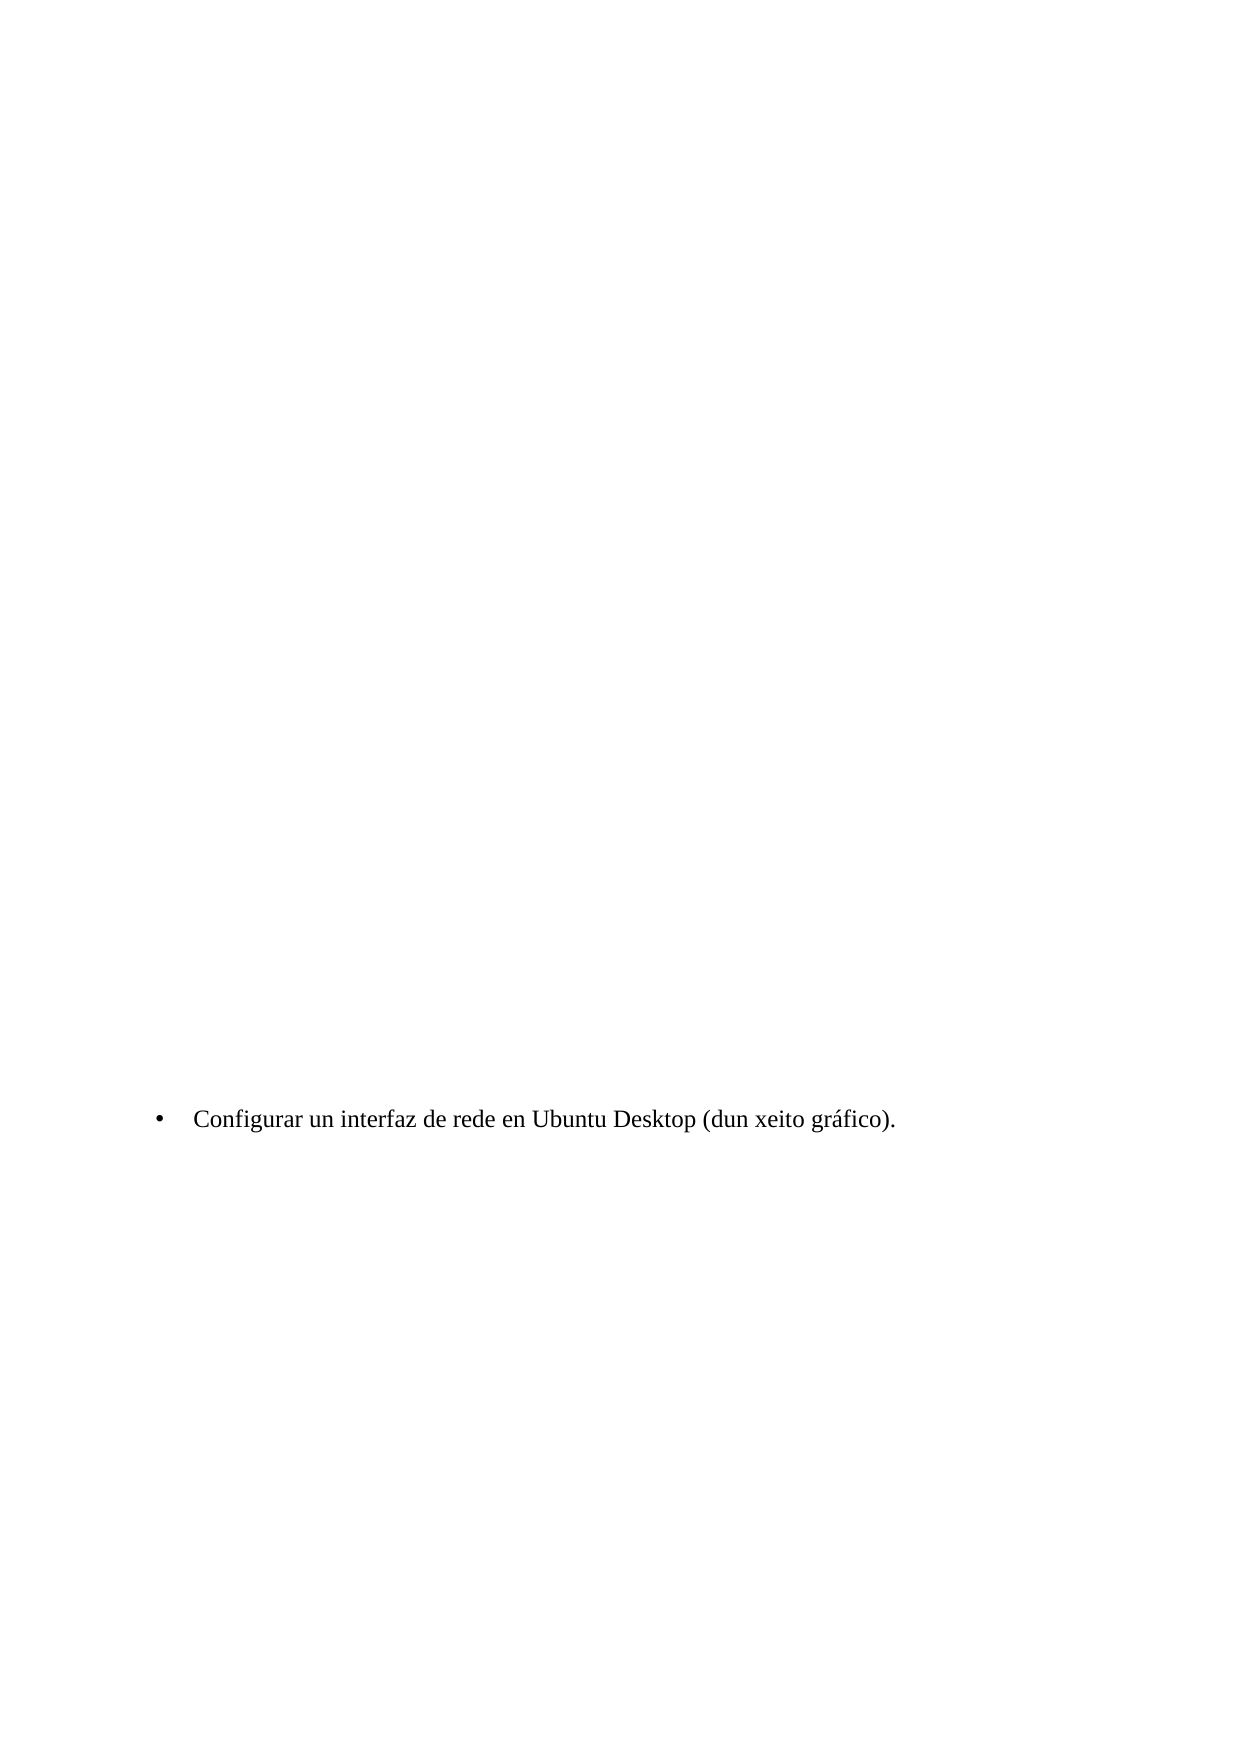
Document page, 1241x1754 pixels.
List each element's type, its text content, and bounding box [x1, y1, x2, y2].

list Configurar un interfaz de rede en Ubuntu Desktop (dun xeito gráfico). [155, 1104, 1122, 1133]
